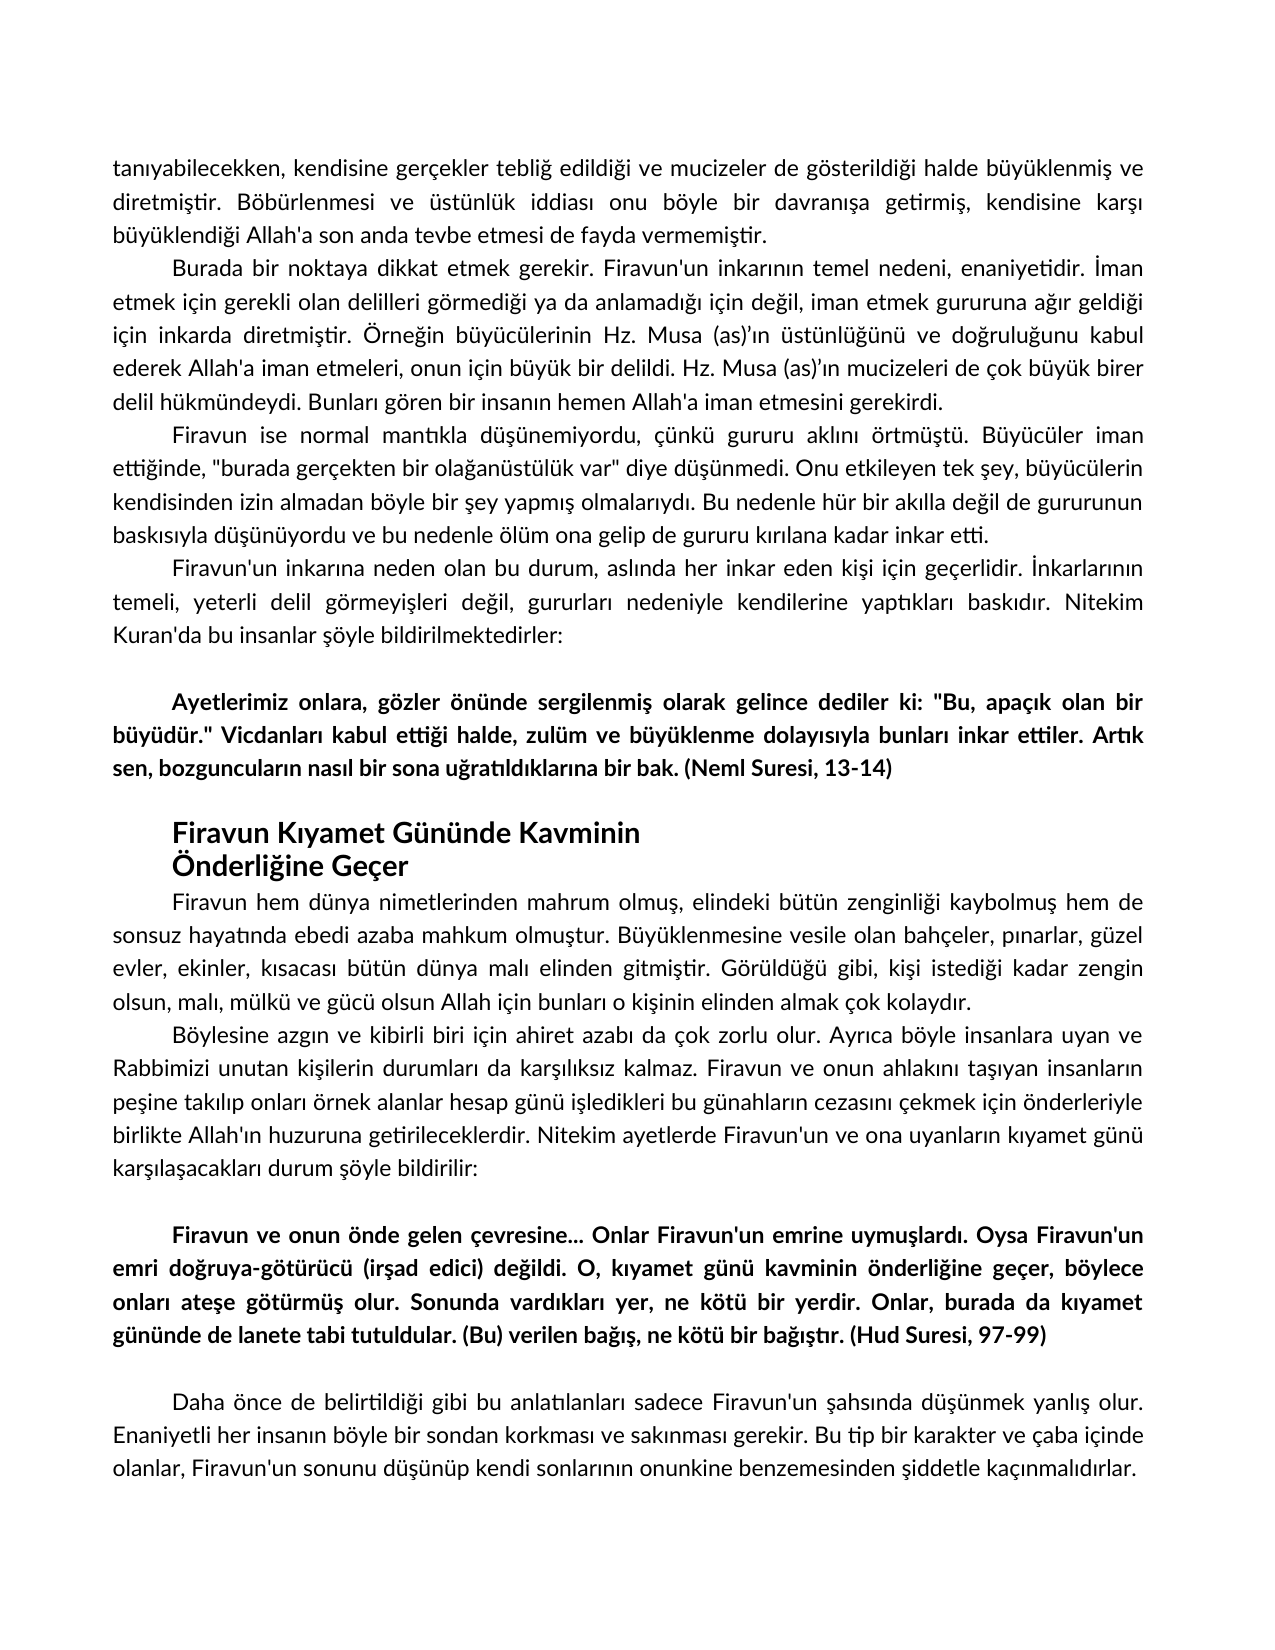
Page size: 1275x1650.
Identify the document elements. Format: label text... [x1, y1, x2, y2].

text tanıyabilecekken, kendisine gerçekler tebliğ edildiği ve mucizeler de gösterildiği halde büyüklenmiş ve diretmiştir. Böbürlenmesi ve üstünlük iddiası onu böyle bir davranışa getirmiş, kendisine karşı büyüklendiği Allah'a son anda tevbe etmesi de fayda vermemiştir. [112, 150, 1145, 250]
text Ayetlerimiz onlara, gözler önünde sergilenmiş olarak gelince dediler ki: "Bu, apaçık olan bir büyüdür." Vicdanları kabul ettiği halde, zulüm ve büyüklenme dolayısıyla bunları inkar ettiler. Artık sen, bozguncuların nasıl bir sona uğratıldıklarına bir bak. (Neml Suresi, 13-14) [112, 683, 1145, 783]
text Daha önce de belirtildiği gibi bu anlatılanları sadece Firavun'un şahsında düşünmek yanlış olur. Enaniyetli her insanın böyle bir sondan korkması ve sakınması gerekir. Bu tip bir karakter ve çaba içinde olanlar, Firavun'un sonunu düşünüp kendi sonlarının onunkine benzemesinden şiddetle kaçınmalıdırlar. [112, 1383, 1145, 1483]
text Firavun hem dünya nimetlerinden mahrum olmuş, elindeki bütün zenginliği kaybolmuş hem de sonsuz hayatında ebedi azaba mahkum olmuştur. Büyüklenmesine vesile olan bahçeler, pınarlar, güzel evler, ekinler, kısacası bütün dünya malı elinden gitmiştir. Görüldüğü gibi, kişi istediği kadar zengin olsun, malı, mülkü ve gücü olsun Allah için bunları o kişinin elinden almak çok kolaydır. [112, 883, 1145, 1017]
text Burada bir noktaya dikkat etmek gerekir. Firavun'un inkarının temel nedeni, enaniyetidir. İman etmek için gerekli olan delilleri görmediği ya da anlamadığı için değil, iman etmek gururuna ağır geldiği için inkarda diretmiştir. Örneğin büyücülerinin Hz. Musa (as)’ın üstünlüğünü ve doğruluğunu kabul ederek Allah'a iman etmeleri, onun için büyük bir delildi. Hz. Musa (as)’ın mucizeleri de çok büyük birer delil hükmündeydi. Bunları gören bir insanın hemen Allah'a iman etmesini gerekirdi. [112, 250, 1145, 417]
text Firavun ve onun önde gelen çevresine... Onlar Firavun'un emrine uymuşlardı. Oysa Firavun'un emri doğruya-götürücü (irşad edici) değildi. O, kıyamet günü kavminin önderliğine geçer, böylece onları ateşe götürmüş olur. Sonunda vardıkları yer, ne kötü bir yerdir. Onlar, burada da kıyamet gününde de lanete tabi tutuldular. (Bu) verilen bağış, ne kötü bir bağıştır. (Hud Suresi, 97-99) [112, 1217, 1145, 1350]
text Böylesine azgın ve kibirli biri için ahiret azabı da çok zorlu olur. Ayrıca böyle insanlara uyan ve Rabbimizi unutan kişilerin durumları da karşılıksız kalmaz. Firavun ve onun ahlakını taşıyan insanların peşine takılıp onları örnek alanlar hesap günü işledikleri bu günahların cezasını çekmek için önderleriyle birlikte Allah'ın huzuruna getirileceklerdir. Nitekim ayetlerde Firavun'un ve ona uyanların kıyamet günü karşılaşacakları durum şöyle bildirilir: [112, 1017, 1145, 1183]
text Firavun'un inkarına neden olan bu durum, aslında her inkar eden kişi için geçerlidir. İnkarlarının temeli, yeterli delil görmeyişleri değil, gururları nedeniyle kendilerine yaptıkları baskıdır. Nitekim Kuran'da bu insanlar şöyle bildirilmektedirler: [112, 550, 1145, 650]
text Firavun ise normal mantıkla düşünemiyordu, çünkü gururu aklını örtmüştü. Büyücüler iman ettiğinde, "burada gerçekten bir olağanüstülük var" diye düşünmedi. Onu etkileyen tek şey, büyücülerin kendisinden izin almadan böyle bir şey yapmış olmalarıydı. Bu nedenle hür bir akılla değil de gururunun baskısıyla düşünüyordu ve bu nedenle ölüm ona gelip de gururu kırılana kadar inkar etti. [112, 417, 1145, 550]
text Önderliğine Geçer [112, 850, 1145, 883]
text Firavun Kıyamet Gününde Kavminin [112, 817, 1145, 850]
